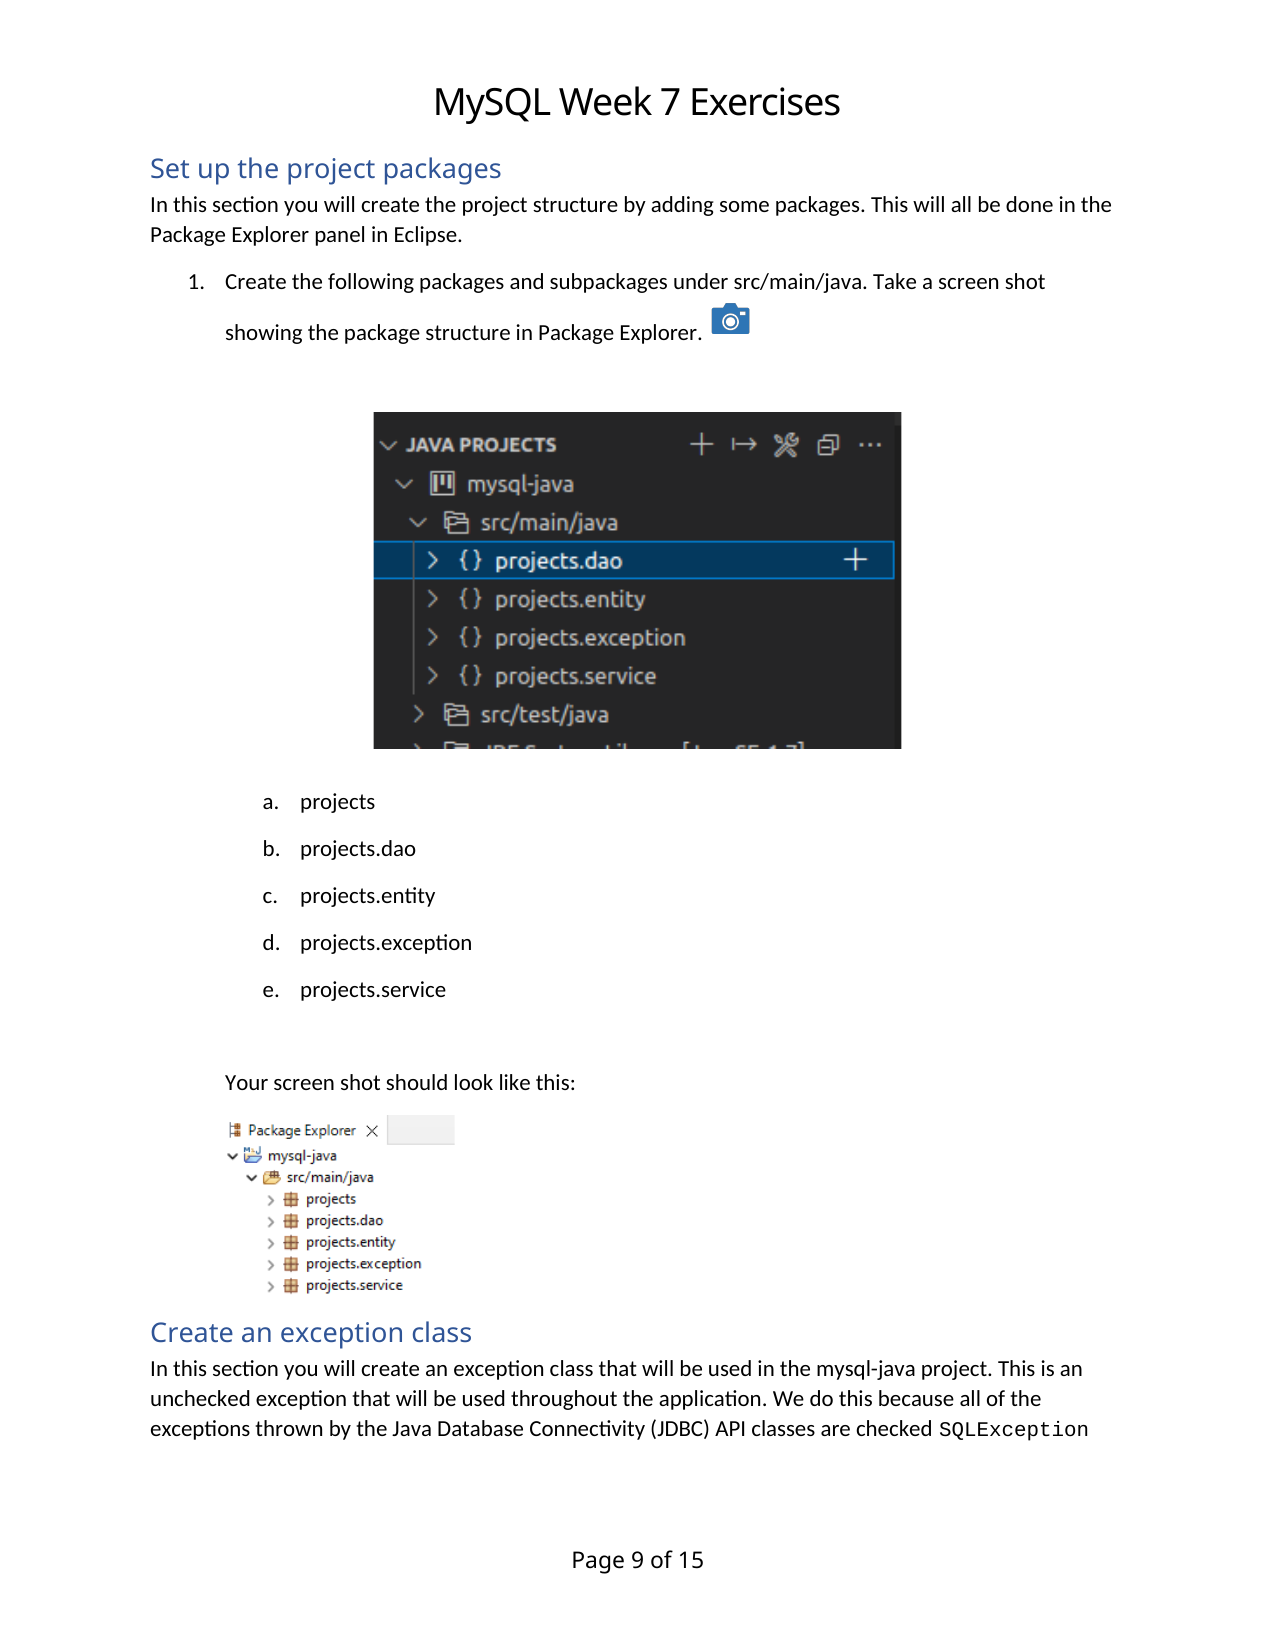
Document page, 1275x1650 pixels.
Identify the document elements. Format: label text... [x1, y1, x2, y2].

picture [708, 297, 753, 341]
list projects [262, 787, 1125, 815]
text In this section you will create an exception class that will be used in the mysql-java project. This is an unchecked exception that will be used throughout the application. We do this because all of the exceptions thrown by the Java Database Connectivity (JDBC) API classes are checked SQLException [150, 1354, 1125, 1443]
picture [373, 412, 902, 749]
subtitle Create an exception class [150, 1314, 1125, 1351]
list projects.exception [262, 928, 1125, 956]
text Your screen shot should look like this: [225, 1068, 1125, 1097]
subtitle Set up the project packages [150, 150, 1125, 187]
list projects.dao [262, 834, 1125, 862]
text In this section you will create the project structure by adding some packages. This will all be done in the Package Explorer panel in Eclipse. [150, 190, 1125, 248]
list Create the following packages and subpackages under src/main/java. Take a screen shot showing the package structure in Package Explorer. [187, 267, 1125, 347]
picture [225, 1115, 455, 1296]
list projects.service [262, 975, 1125, 1003]
list projects.entity [262, 881, 1125, 909]
